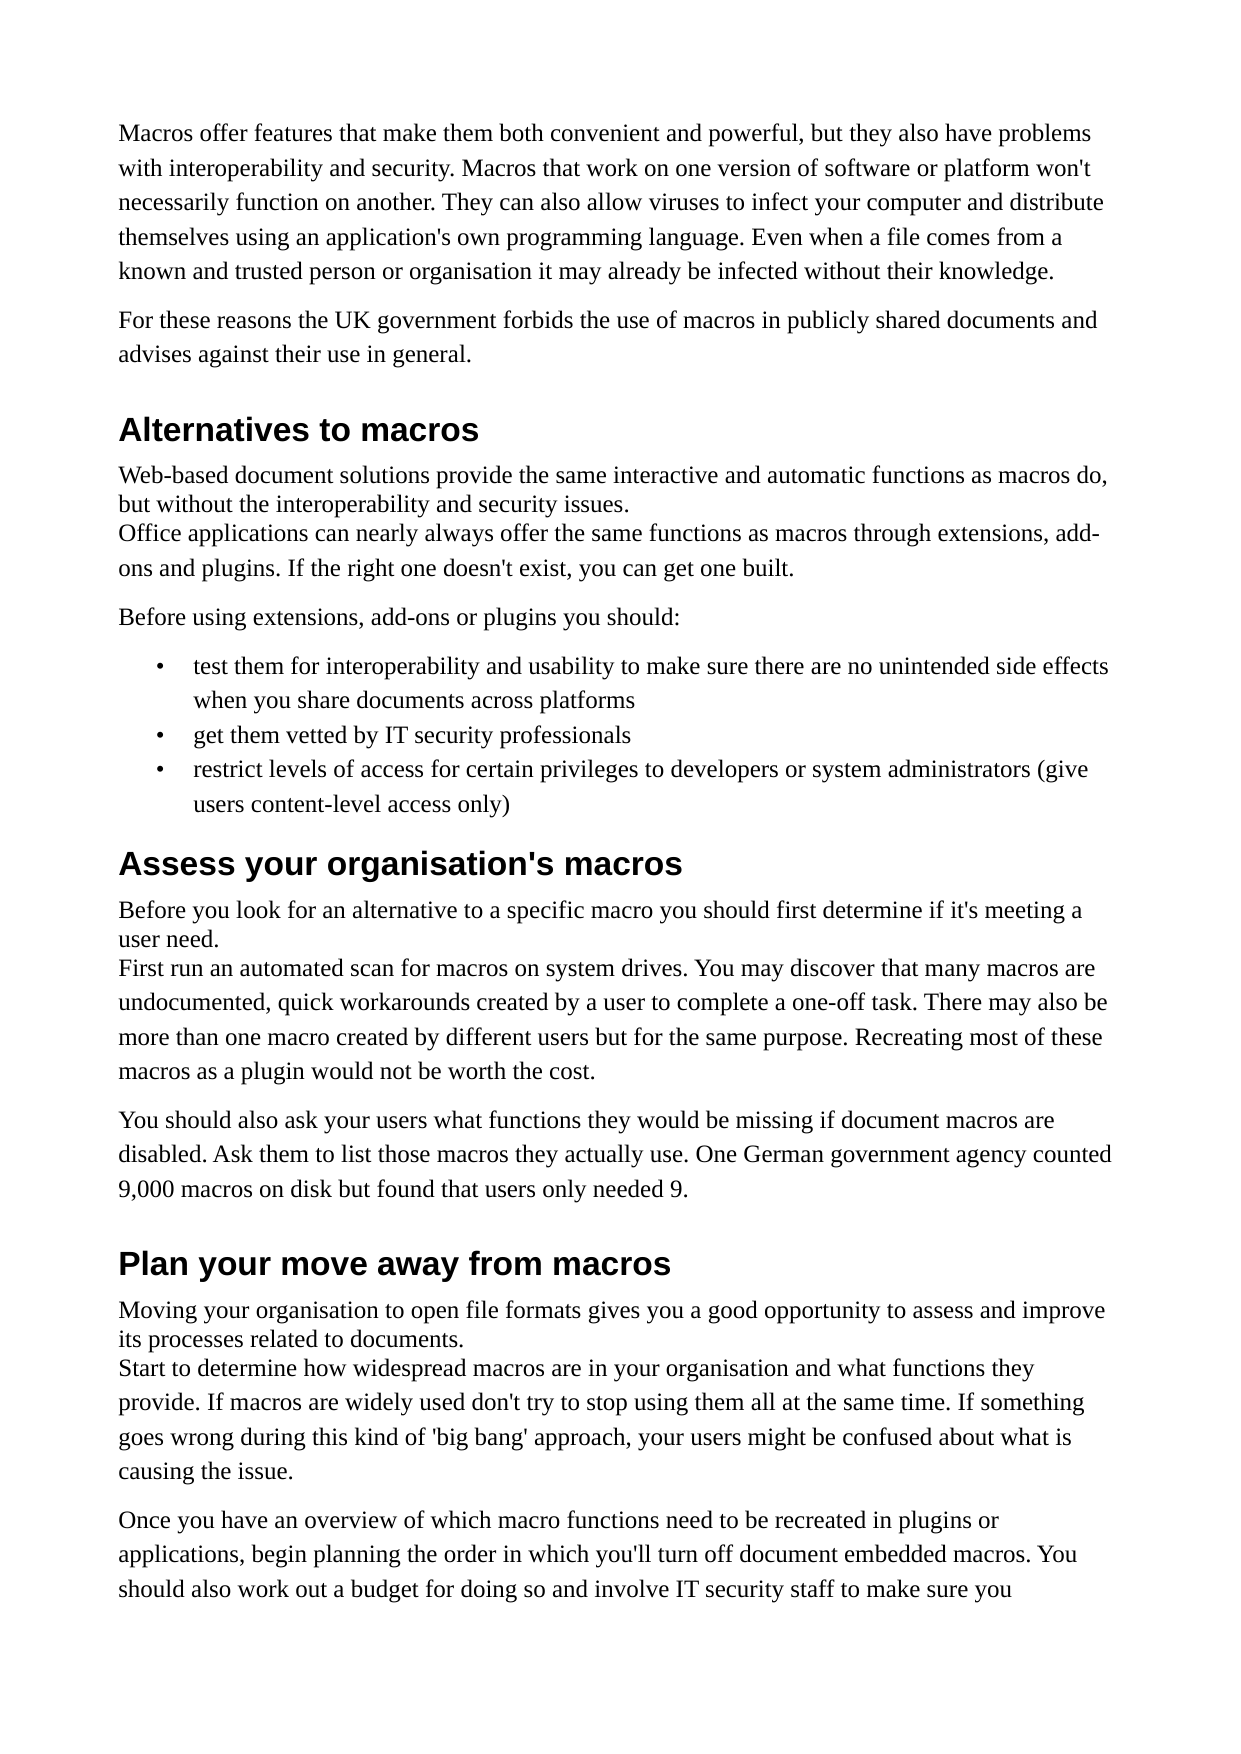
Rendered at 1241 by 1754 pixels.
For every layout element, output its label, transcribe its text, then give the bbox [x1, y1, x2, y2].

list restrict levels of access for certain privileges to developers or system administrators (give users content-level access only) [156, 754, 1122, 817]
text Macros offer features that make them both convenient and powerful, but they also have problems with interoperability and security. Macros that work on one version of software or platform won't necessarily function on another. They can also allow viruses to infect your computer and distribute themselves using an application's own programming language. Even when a file comes from a known and trusted person or organisation it may already be infected without their knowledge. [118, 118, 1122, 285]
text Once you have an overview of which macro functions need to be recreated in plugins or applications, begin planning the order in which you'll turn off document embedded macros. You should also work out a budget for doing so and involve IT security staff to make sure you [118, 1505, 1122, 1603]
text Office applications can nearly always offer the same functions as macros through extensions, add-ons and plugins. If the right one doesn't exist, you can get one built. [118, 518, 1122, 581]
subtitle Alternatives to macros [118, 409, 1122, 448]
text Start to determine how widespread macros are in your organisation and what functions they provide. If macros are widely used don't try to stop using them all at the same time. If something goes wrong during this kind of 'big bang' approach, your users might be confused about what is causing the issue. [118, 1353, 1122, 1485]
text Before using extensions, add-ons or plugins you should: [118, 602, 1122, 630]
text First run an automated scan for macros on system drives. You may discover that many macros are undocumented, quick workarounds created by a user to complete a one-off task. There may also be more than one macro created by different users but for the same purpose. Recreating most of these macros as a plugin would not be worth the cost. [118, 953, 1122, 1085]
list test them for interoperability and usability to make sure there are no unintended side effects when you share documents across platforms [156, 651, 1122, 714]
text Before you look for an alternative to a specific macro you should first determine if it's meeting a user need. [118, 895, 1122, 953]
text For these reasons the UK government forbids the use of macros in publicly shared documents and advises against their use in general. [118, 305, 1122, 368]
list get them vetted by IT security professionals [156, 720, 1122, 748]
subtitle Plan your move away from macros [118, 1244, 1122, 1283]
text Web-based document solutions provide the same interactive and automatic functions as macros do, but without the interoperability and security issues. [118, 461, 1122, 518]
subtitle Assess your organisation's macros [118, 844, 1122, 883]
text You should also ask your users what functions they would be missing if document macros are disabled. Ask them to list those macros they actually use. One German government agency counted 9,000 macros on disk but found that users only needed 9. [118, 1105, 1122, 1203]
text Moving your organisation to open file formats gives you a good opportunity to assess and improve its processes related to documents. [118, 1295, 1122, 1353]
